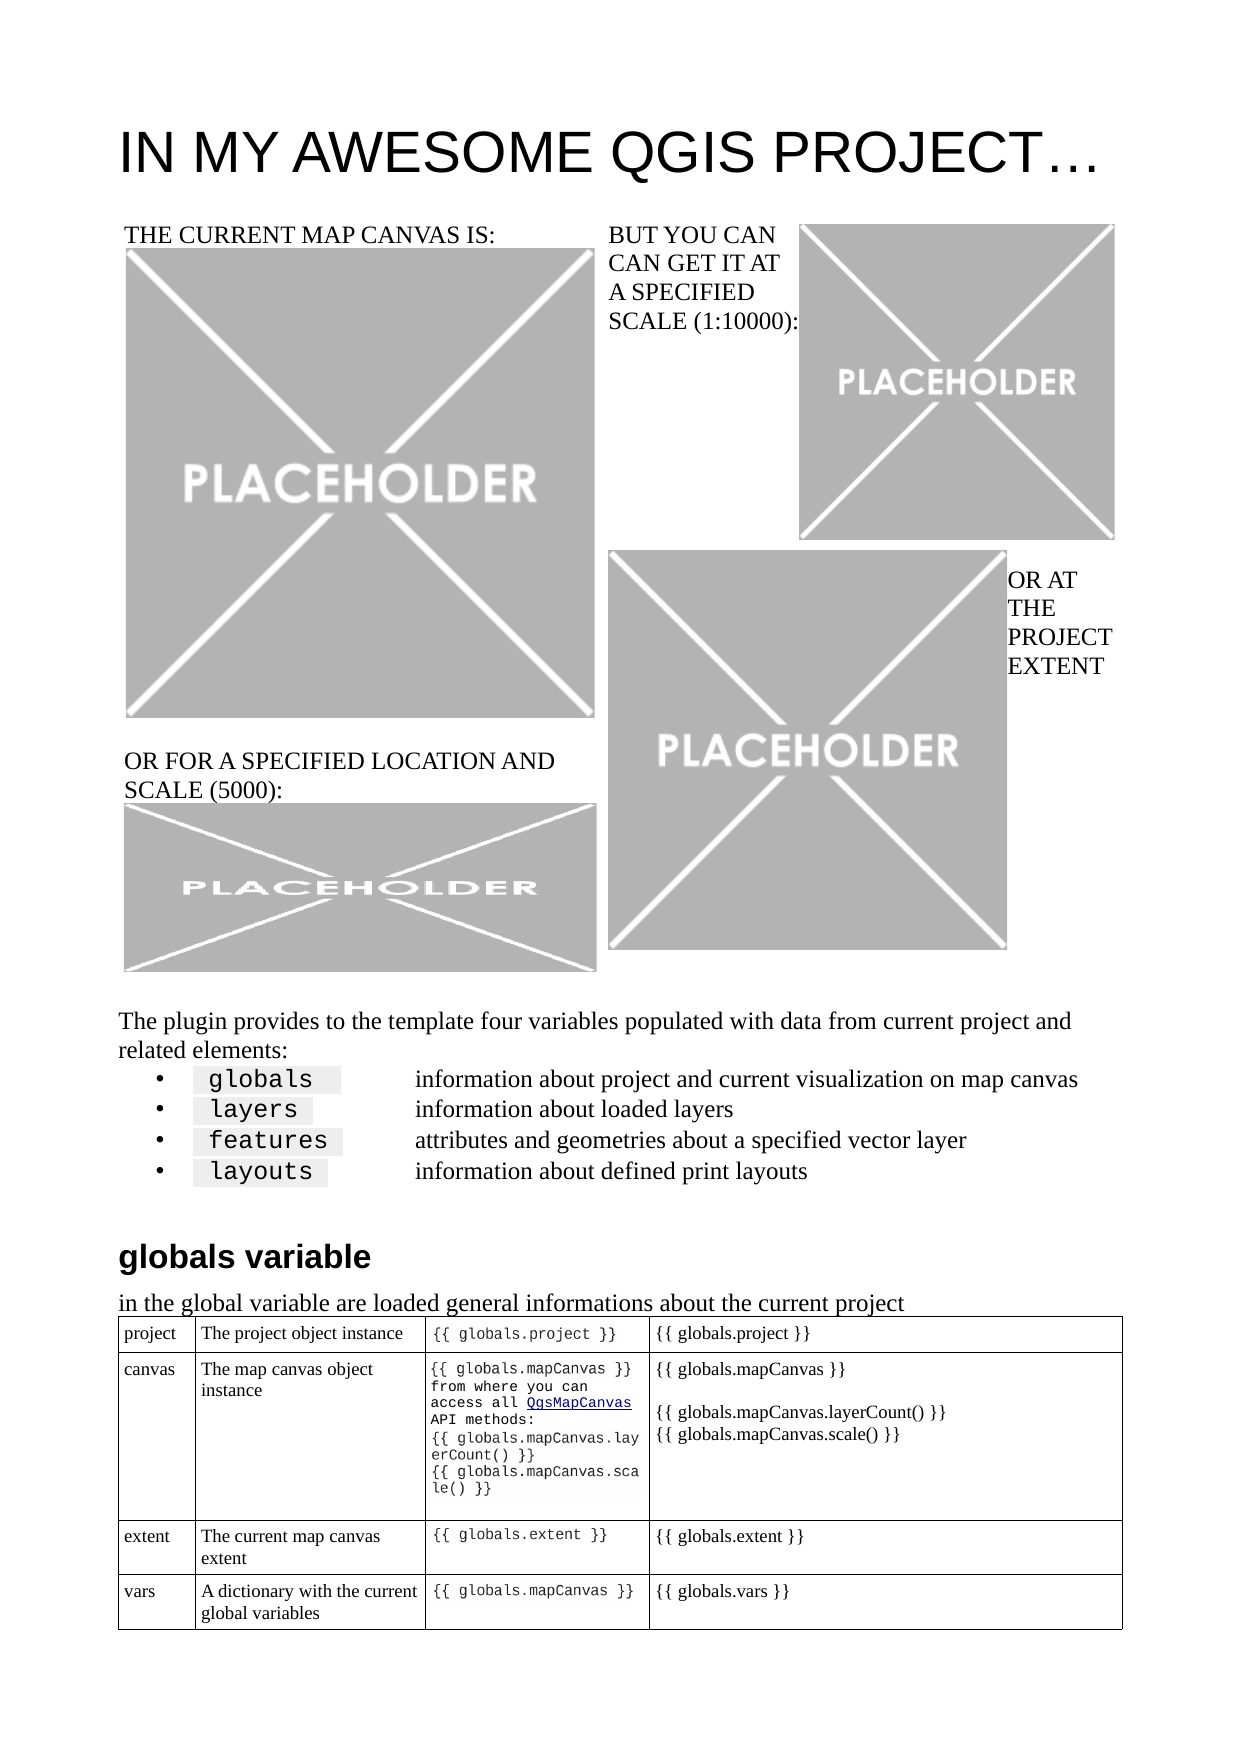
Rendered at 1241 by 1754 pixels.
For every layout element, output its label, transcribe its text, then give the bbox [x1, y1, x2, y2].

table_cell vars [119, 1575, 195, 1629]
picture [123, 803, 597, 972]
list layers information about loaded layers [156, 1094, 1122, 1125]
subtitle globals variable [118, 1237, 1122, 1275]
table_cell {{ globals.mapCanvas }} {{ globals.mapCanvas.layerCount() }} {{ globals.mapCanvas.scale() }} [650, 1353, 1122, 1519]
table_header THE CURRENT MAP CANVAS IS: OR FOR A SPECIFIED LOCATION AND SCALE (5000): [118, 214, 602, 977]
table_cell The current map canvas extent [196, 1521, 425, 1574]
table_cell {{ globals.vars }} [650, 1575, 1122, 1629]
table_header [426, 1317, 649, 1352]
text in the global variable are loaded general informations about the current project [118, 1288, 1122, 1316]
picture [430, 1428, 644, 1498]
picture [799, 224, 1115, 540]
table_header The project object instance [196, 1317, 425, 1352]
text The plugin provides to the template four variables populated with data from current project and related elements: [118, 1006, 1122, 1064]
table_cell [426, 1521, 649, 1574]
picture [430, 1525, 609, 1545]
table_header {{ globals.project }} [650, 1317, 1122, 1352]
table_cell from where you can access all QgsMapCanvas API methods: [426, 1353, 649, 1519]
picture [608, 550, 1008, 950]
list layouts information about defined print layouts [156, 1156, 1122, 1187]
picture [430, 1322, 618, 1347]
table_cell [426, 1575, 649, 1629]
picture [430, 1580, 635, 1602]
picture [430, 1357, 631, 1379]
table_header project [119, 1317, 195, 1352]
table_cell The map canvas object instance [196, 1353, 425, 1519]
table_cell extent [119, 1521, 195, 1574]
list globals information about project and current visualization on map canvas [156, 1064, 1122, 1094]
table_cell {{ globals.extent }} [650, 1521, 1122, 1574]
table_header BUT YOU CAN CAN GET IT AT A SPECIFIED SCALE (1:10000): OR AT THE PROJECT EXTENT [603, 214, 1122, 977]
table_cell A dictionary with the current global variables [196, 1575, 425, 1629]
picture [125, 248, 595, 718]
list features attributes and geometries about a specified vector layer [156, 1125, 1122, 1156]
table_cell canvas [119, 1353, 195, 1519]
text IN MY AWESOME QGIS PROJECT… [118, 118, 1122, 185]
